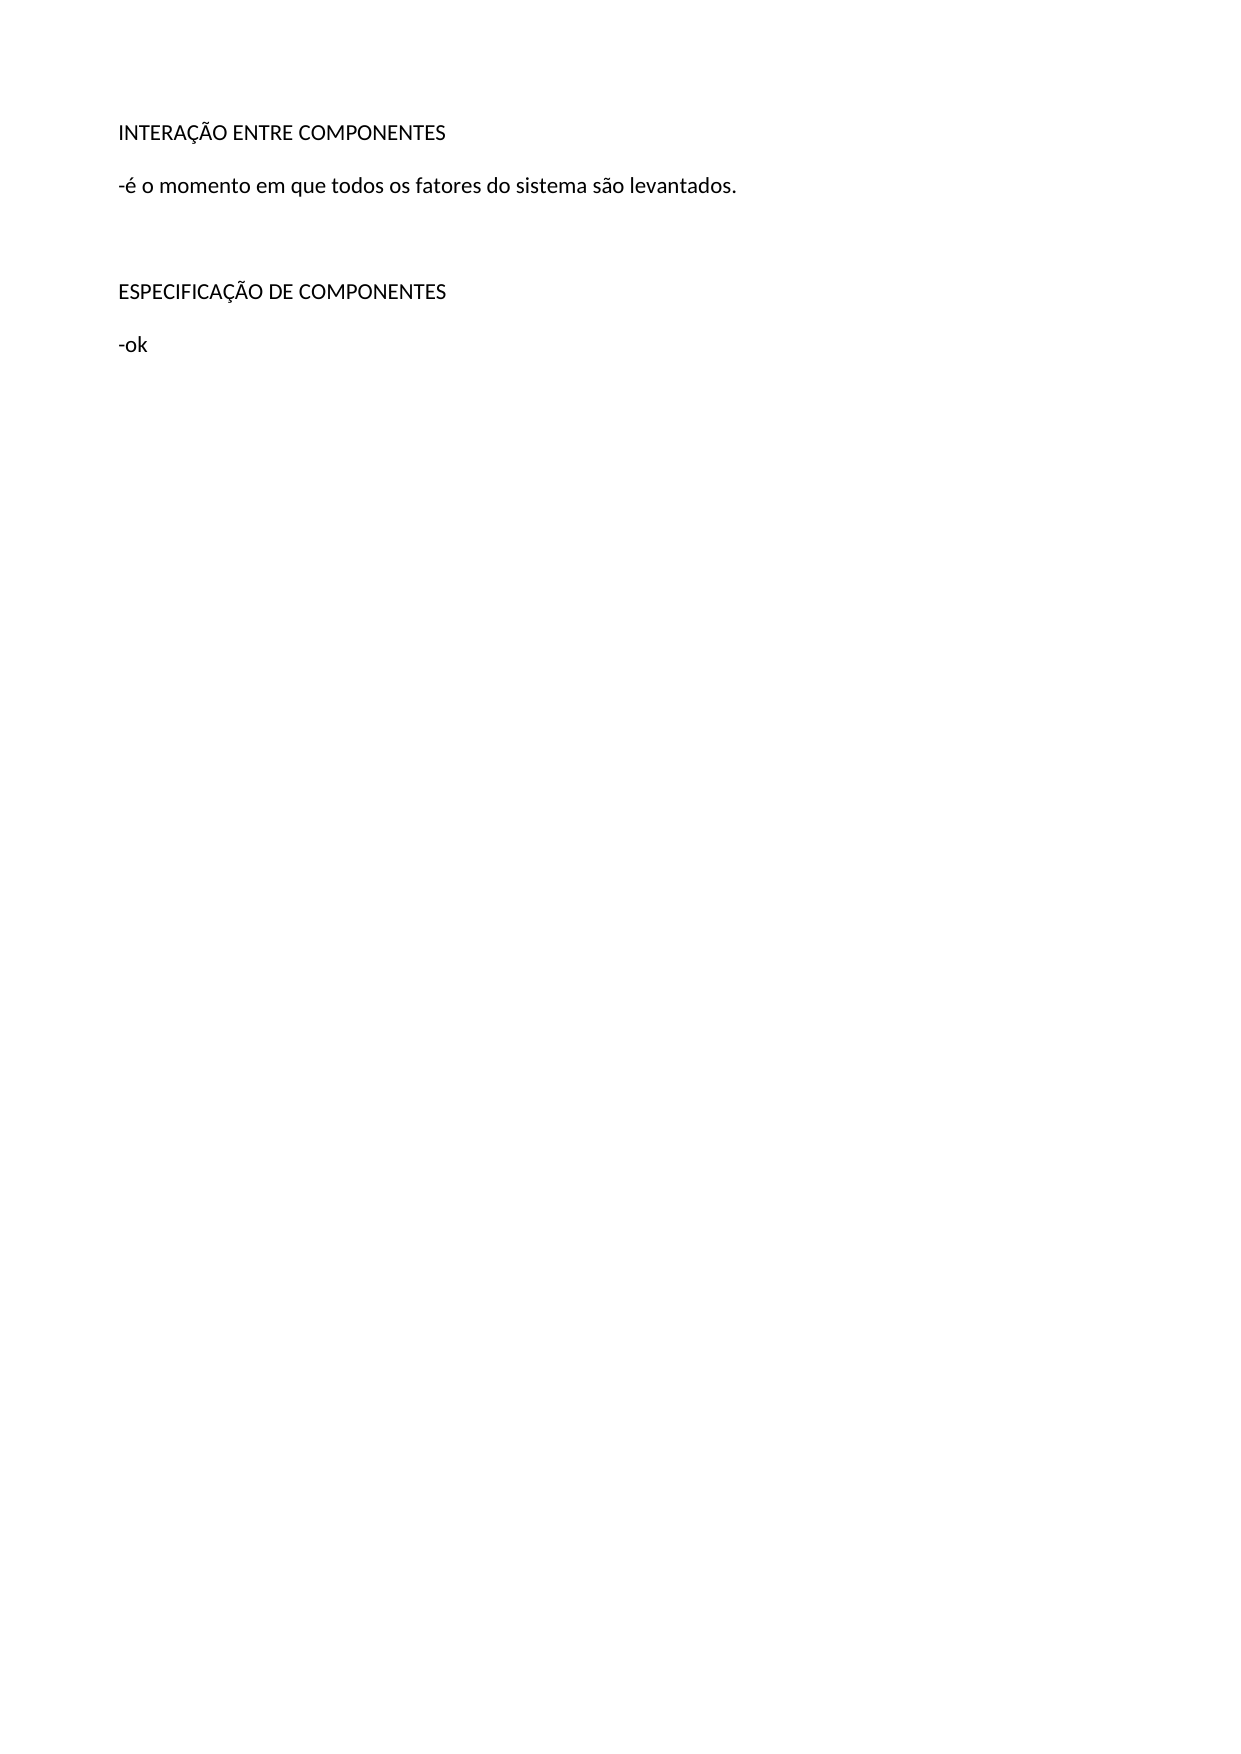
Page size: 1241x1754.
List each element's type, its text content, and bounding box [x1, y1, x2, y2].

text ESPECIFICAÇÃO DE COMPONENTES [118, 277, 1122, 305]
text -ok [118, 330, 1122, 358]
text -é o momento em que todos os fatores do sistema são levantados. [118, 171, 1122, 199]
text INTERAÇÃO ENTRE COMPONENTES [118, 118, 1122, 146]
